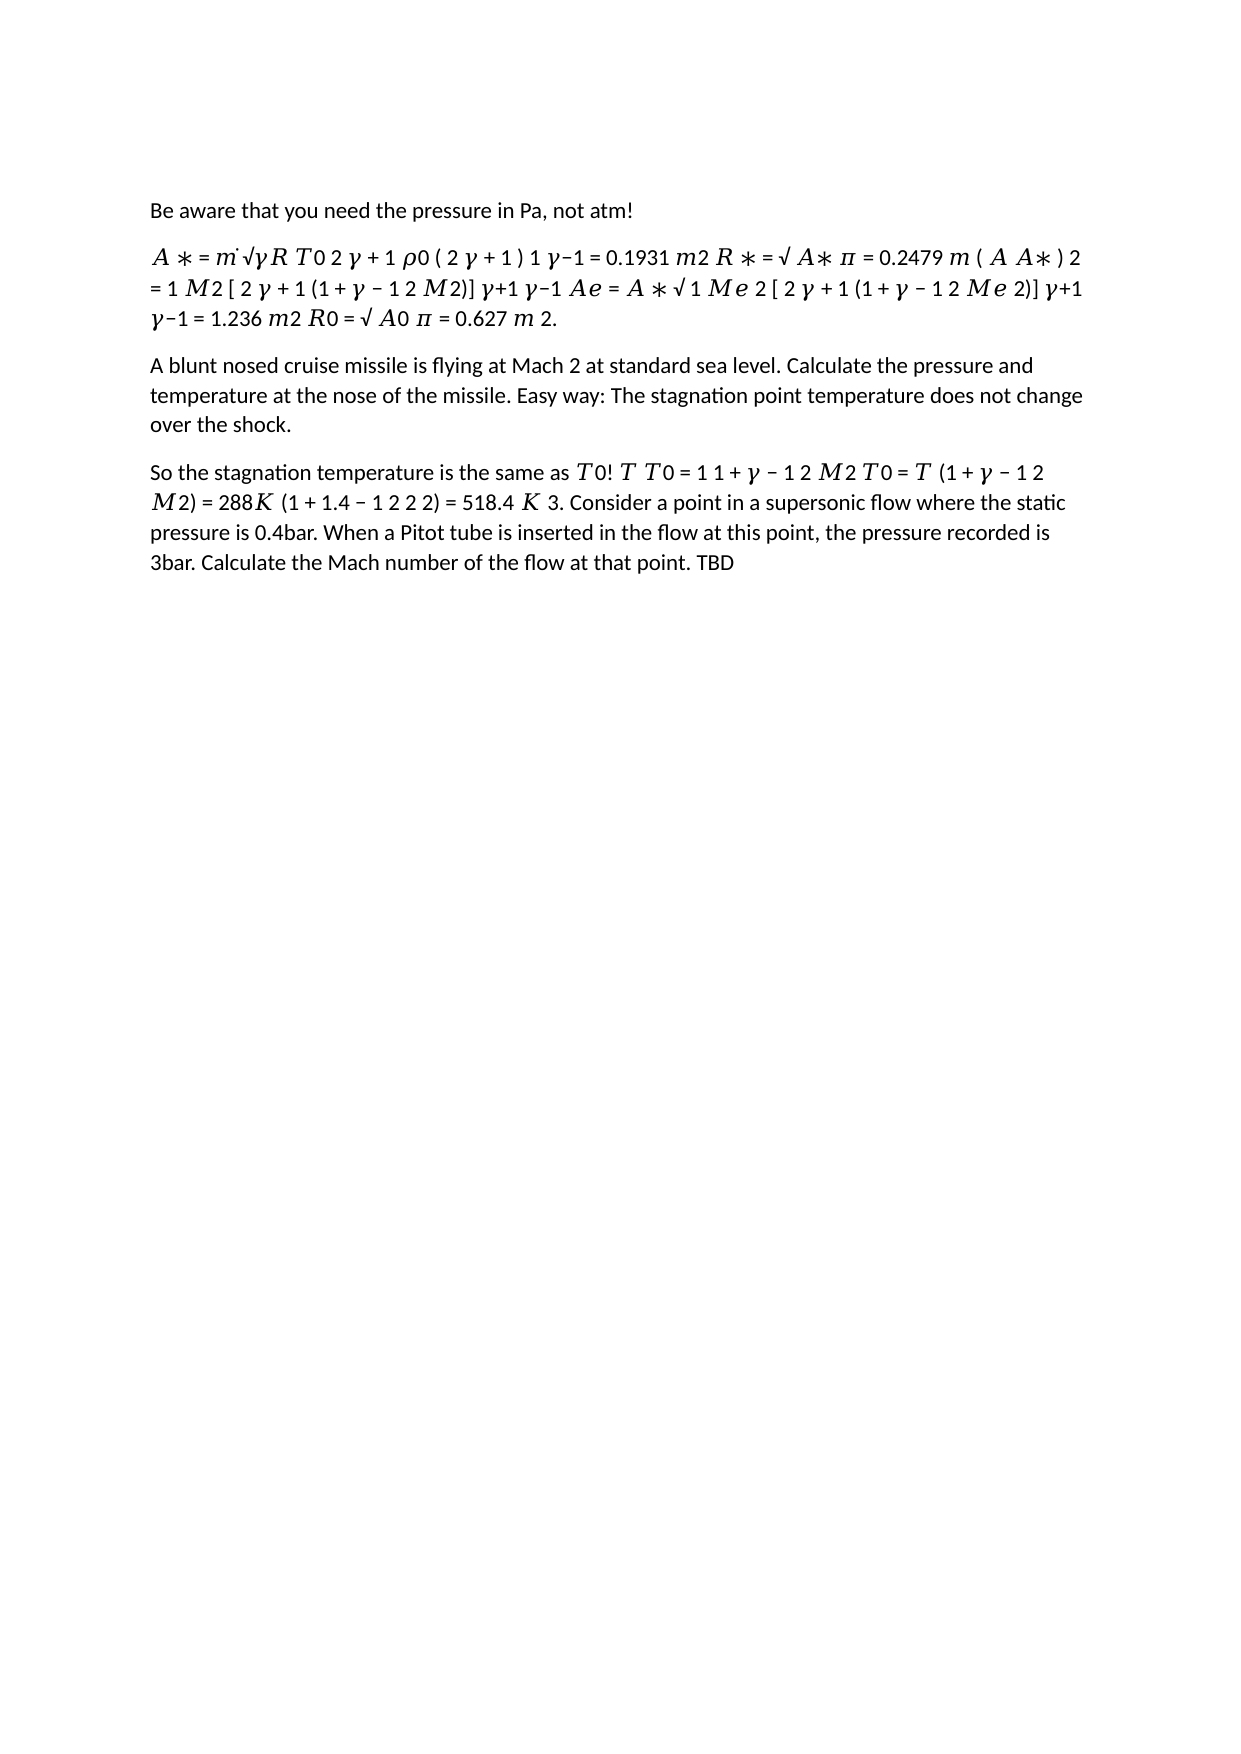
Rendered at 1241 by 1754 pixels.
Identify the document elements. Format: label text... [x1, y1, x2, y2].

text A blunt nosed cruise missile is flying at Mach 2 at standard sea level. Calculate the pressure and temperature at the nose of the missile. Easy way: The stagnation point temperature does not change over the shock. [150, 351, 1090, 439]
text Be aware that you need the pressure in Pa, not atm! [150, 197, 1090, 224]
text 𝐴 ∗ = 𝑚̇ √𝛾𝑅 𝑇0 2 𝛾 + 1 𝜌0 ( 2 𝛾 + 1 ) 1 𝛾−1 = 0.1931 𝑚2 𝑅 ∗ = √ 𝐴∗ 𝜋 = 0.2479 𝑚 ( 𝐴 𝐴∗ ) 2 = 1 𝑀2 [ 2 𝛾 + 1 (1 + 𝛾 − 1 2 𝑀2)] 𝛾+1 𝛾−1 𝐴𝑒 = 𝐴 ∗ √ 1 𝑀𝑒 2 [ 2 𝛾 + 1 (1 + 𝛾 − 1 2 𝑀𝑒 2)] 𝛾+1 𝛾−1 = 1.236 𝑚2 𝑅0 = √ 𝐴0 𝜋 = 0.627 𝑚 2. [150, 243, 1090, 332]
text So the stagnation temperature is the same as 𝑇0! 𝑇 𝑇0 = 1 1 + 𝛾 − 1 2 𝑀2 𝑇0 = 𝑇 (1 + 𝛾 − 1 2 𝑀2) = 288𝐾 (1 + 1.4 − 1 2 2 2) = 518.4 𝐾 3. Consider a point in a supersonic flow where the static pressure is 0.4bar. When a Pitot tube is inserted in the flow at this point, the pressure recorded is 3bar. Calculate the Mach number of the flow at that point. TBD [150, 457, 1090, 576]
